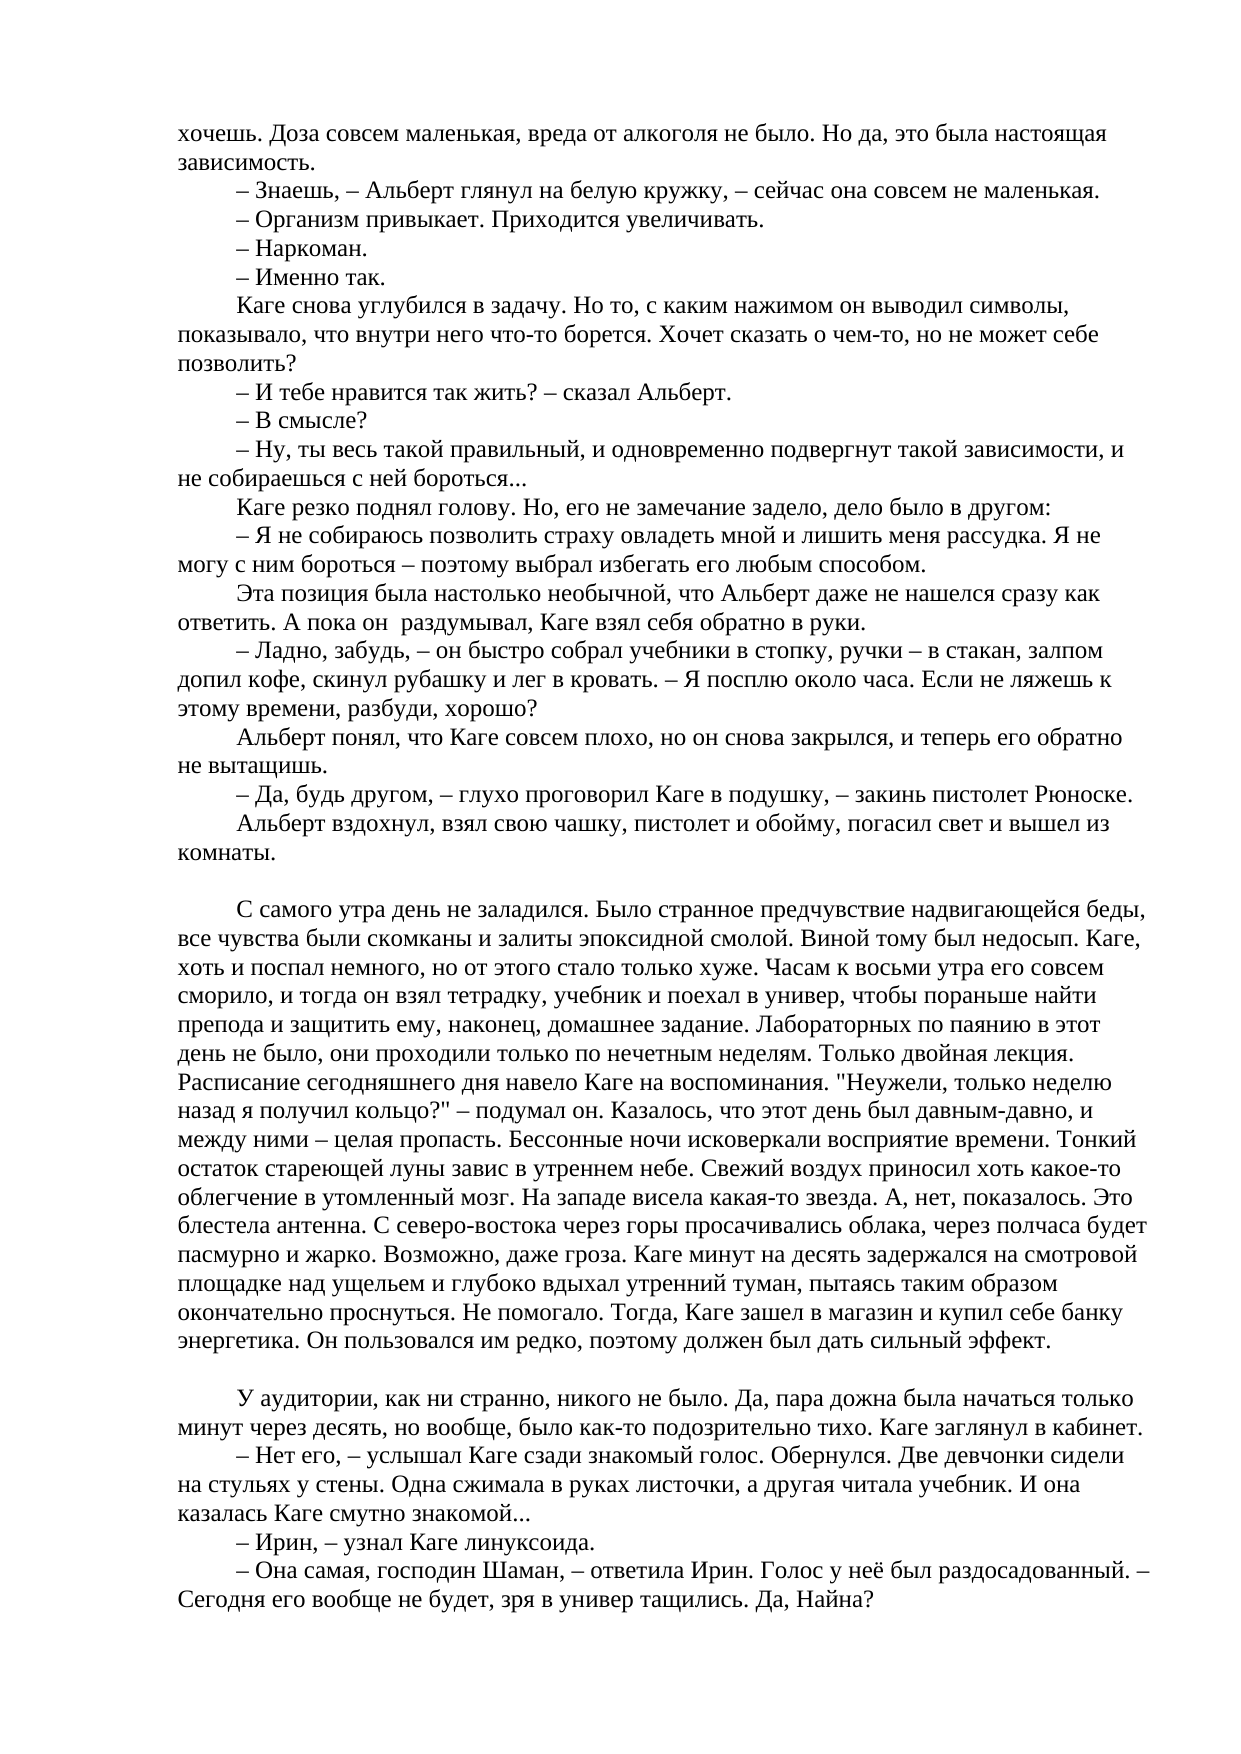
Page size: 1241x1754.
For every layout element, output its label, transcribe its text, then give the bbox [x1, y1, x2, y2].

text – Ладно, забудь, – он быстро собрал учебники в стопку, ручки – в стакан, залпом допил кофе, скинул рубашку и лег в кровать. – Я посплю около часа. Если не ляжешь к этому времени, разбуди, хорошо? [177, 636, 1152, 722]
text – Она самая, господин Шаман, – ответила Ирин. Голос у неё был раздосадованный. – Сегодня его вообще не будет, зря в универ тащились. Да, Найна? [177, 1556, 1152, 1613]
text Альберт вздохнул, взял свою чашку, пистолет и обойму, погасил свет и вышел из комнаты. [177, 808, 1152, 866]
text – В смысле? [177, 406, 1152, 434]
text хочешь. Доза совсем маленькая, вреда от алкоголя не было. Но да, это была настоящая зависимость. [177, 118, 1152, 176]
text Каге резко поднял голову. Но, его не замечание задело, дело было в другом: [177, 492, 1152, 521]
text – Нет его, – услышал Каге сзади знакомый голос. Обернулся. Две девчонки сидели на стульях у стены. Одна сжимала в руках листочки, а другая читала учебник. И она казалась Каге смутно знакомой... [177, 1441, 1152, 1527]
text – Именно так. [177, 262, 1152, 291]
text – Да, будь другом, – глухо проговорил Каге в подушку, – закинь пистолет Рюноске. [177, 779, 1152, 808]
text – Наркоман. [177, 233, 1152, 262]
text С самого утра день не заладился. Было странное предчувствие надвигающейся беды, все чувства были скомканы и залиты эпоксидной смолой. Виной тому был недосып. Каге, хоть и поспал немного, но от этого стало только хуже. Часам к восьми утра его совсем сморило, и тогда он взял тетрадку, учебник и поехал в универ, чтобы пораньше найти препода и защитить ему, наконец, домашнее задание. Лабораторных по паянию в этот день не было, они проходили только по нечетным неделям. Только двойная лекция. Расписание сегодняшнего дня навело Каге на воспоминания. "Неужели, только неделю назад я получил кольцо?" – подумал он. Казалось, что этот день был давным-давно, и между ними – целая пропасть. Бессонные ночи исковеркали восприятие времени. Тонкий остаток стареющей луны завис в утреннем небе. Свежий воздух приносил хоть какое-то облегчение в утомленный мозг. На западе висела какая-то звезда. А, нет, показалось. Это блестела антенна. С северо-востока через горы просачивались облака, через полчаса будет пасмурно и жарко. Возможно, даже гроза. Каге минут на десять задержался на смотровой площадке над ущельем и глубоко вдыхал утренний туман, пытаясь таким образом окончательно проснуться. Не помогало. Тогда, Каге зашел в магазин и купил себе банку энергетика. Он пользовался им редко, поэтому должен был дать сильный эффект. [177, 894, 1152, 1354]
text – Ну, ты весь такой правильный, и одновременно подвергнут такой зависимости, и не собираешься с ней бороться... [177, 434, 1152, 492]
text – Я не собираюсь позволить страху овладеть мной и лишить меня рассудка. Я не могу с ним бороться – поэтому выбрал избегать его любым способом. [177, 521, 1152, 578]
text – Организм привыкает. Приходится увеличивать. [177, 204, 1152, 233]
text У аудитории, как ни странно, никого не было. Да, пара дожна была начаться только минут через десять, но вообще, было как-то подозрительно тихо. Каге заглянул в кабинет. [177, 1383, 1152, 1441]
text Каге снова углубился в задачу. Но то, с каким нажимом он выводил символы, показывало, что внутри него что-то борется. Хочет сказать о чем-то, но не может себе позволить? [177, 291, 1152, 377]
text – И тебе нравится так жить? – сказал Альберт. [177, 377, 1152, 406]
text – Знаешь, – Альберт глянул на белую кружку, – сейчас она совсем не маленькая. [177, 176, 1152, 204]
text Альберт понял, что Каге совсем плохо, но он снова закрылся, и теперь его обратно не вытащишь. [177, 722, 1152, 779]
text – Ирин, – узнал Каге линуксоида. [177, 1527, 1152, 1556]
text Эта позиция была настолько необычной, что Альберт даже не нашелся сразу как ответить. А пока он раздумывал, Каге взял себя обратно в руки. [177, 578, 1152, 636]
